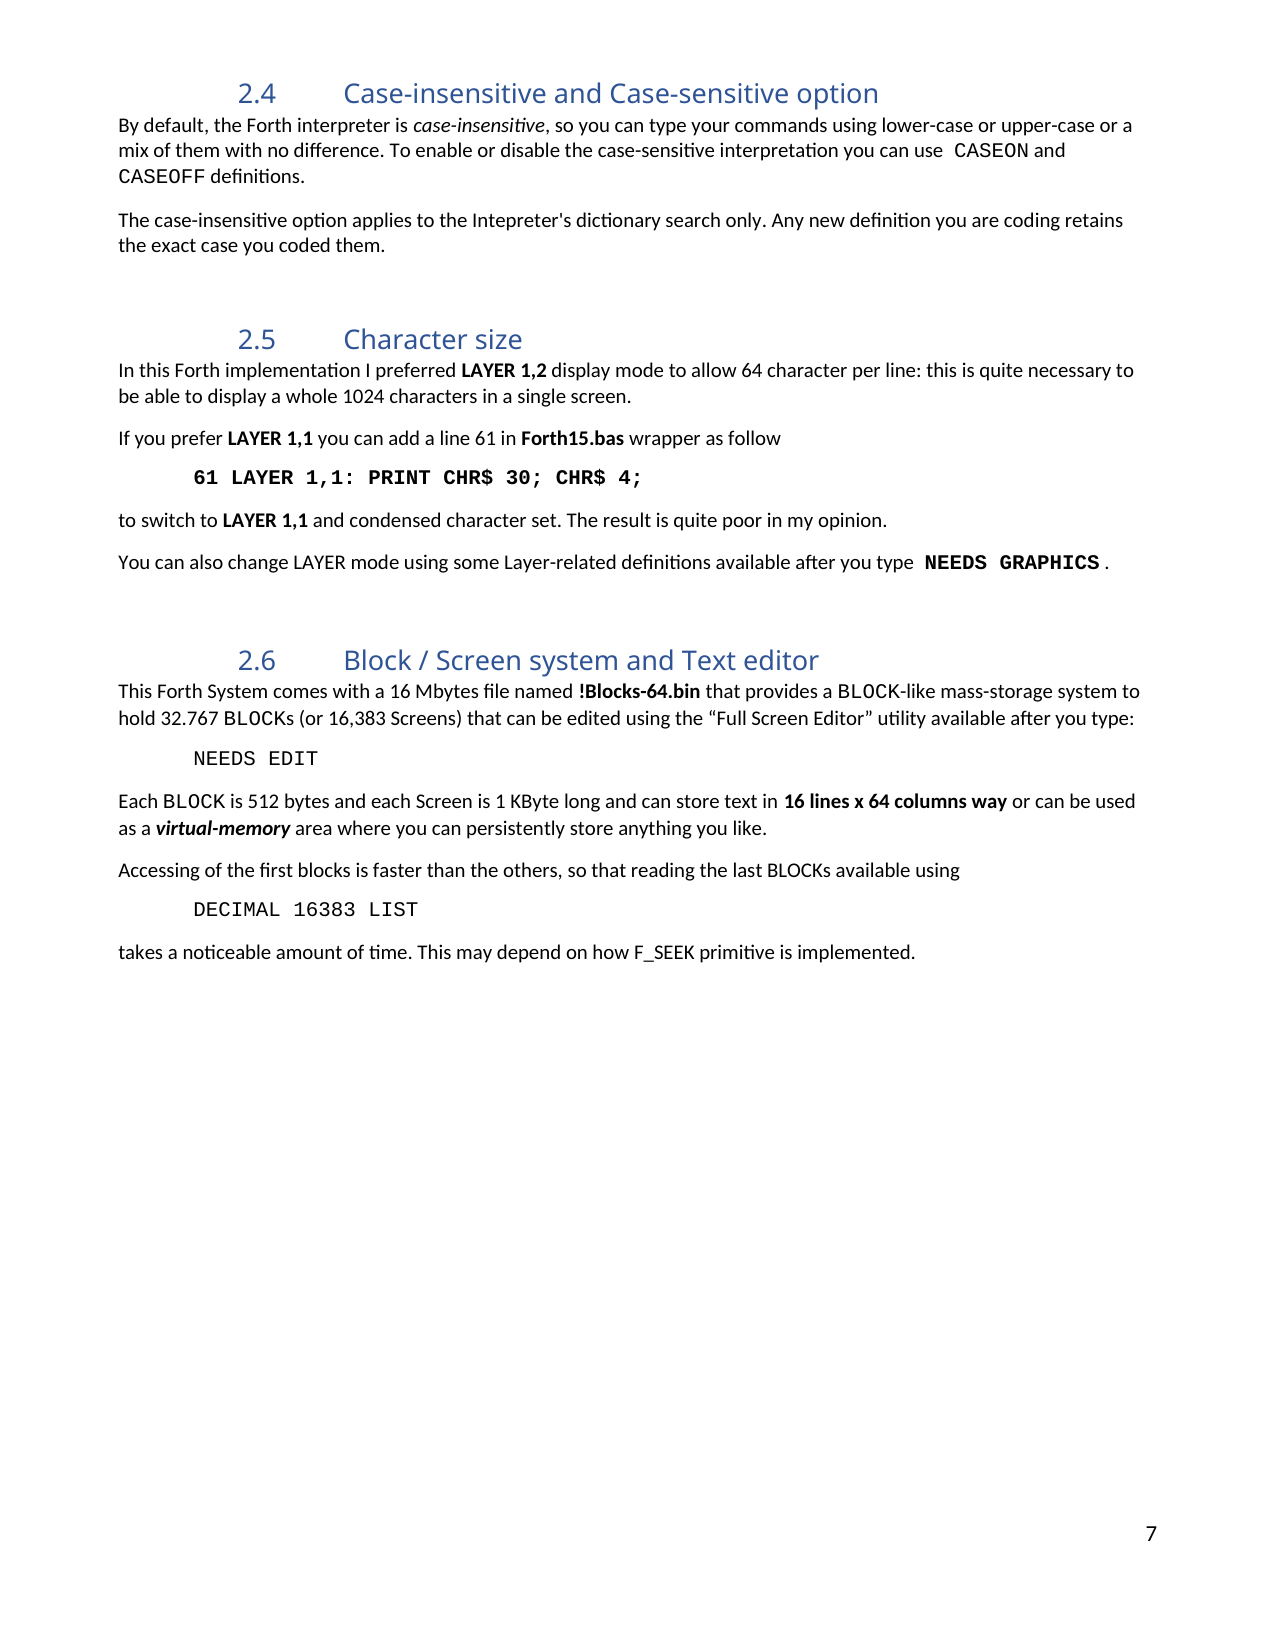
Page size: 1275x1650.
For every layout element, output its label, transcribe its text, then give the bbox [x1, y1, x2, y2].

text If you prefer LAYER 1,1 you can add a line 61 in Forth15.bas wrapper as follow [118, 425, 1157, 450]
text 61 LAYER 1,1: PRINT CHR$ 30; CHR$ 4; [118, 467, 1157, 491]
text By default, the Forth interpreter is case-insensitive, so you can type your commands using lower-case or upper-case or a mix of them with no difference. To enable or disable the case-sensitive interpretation you can use CASEON and CASEOFF definitions. [118, 112, 1157, 190]
text to switch to LAYER 1,1 and condensed character set. The result is quite poor in my opinion. [118, 507, 1157, 533]
subtitle Block / Screen system and Text editor [231, 641, 1157, 678]
text Each BLOCK is 512 bytes and each Screen is 1 KByte long and can store text in 16 lines x 64 columns way or can be used as a virtual-memory area where you can persistently store anything you like. [118, 788, 1157, 840]
text NEEDS EDIT [118, 748, 1157, 772]
text In this Forth implementation I preferred LAYER 1,2 display mode to allow 64 character per line: this is quite necessary to be able to display a whole 1024 characters in a single screen. [118, 357, 1157, 408]
text This Forth System comes with a 16 Mbytes file named !Blocks-64.bin that provides a BLOCK-like mass-storage system to hold 32.767 BLOCKs (or 16,383 Screens) that can be edited using the “Full Screen Editor” utility available after you type: [118, 678, 1157, 731]
subtitle Case-insensitive and Case-sensitive option [231, 75, 1157, 112]
text Accessing of the first blocks is faster than the others, so that reading the last BLOCKs available using [118, 857, 1157, 882]
text DECIMAL 16383 LIST [118, 899, 1157, 922]
text The case-insensitive option applies to the Intepreter's dictionary search only. Any new definition you are coding retains the exact case you coded them. [118, 207, 1157, 258]
subtitle Character size [231, 321, 1157, 357]
text You can also change LAYER mode using some Layer-related definitions available after you type NEEDS GRAPHICS . [118, 549, 1157, 576]
text takes a noticeable amount of time. This may depend on how F_SEEK primitive is implemented. [118, 939, 1157, 964]
